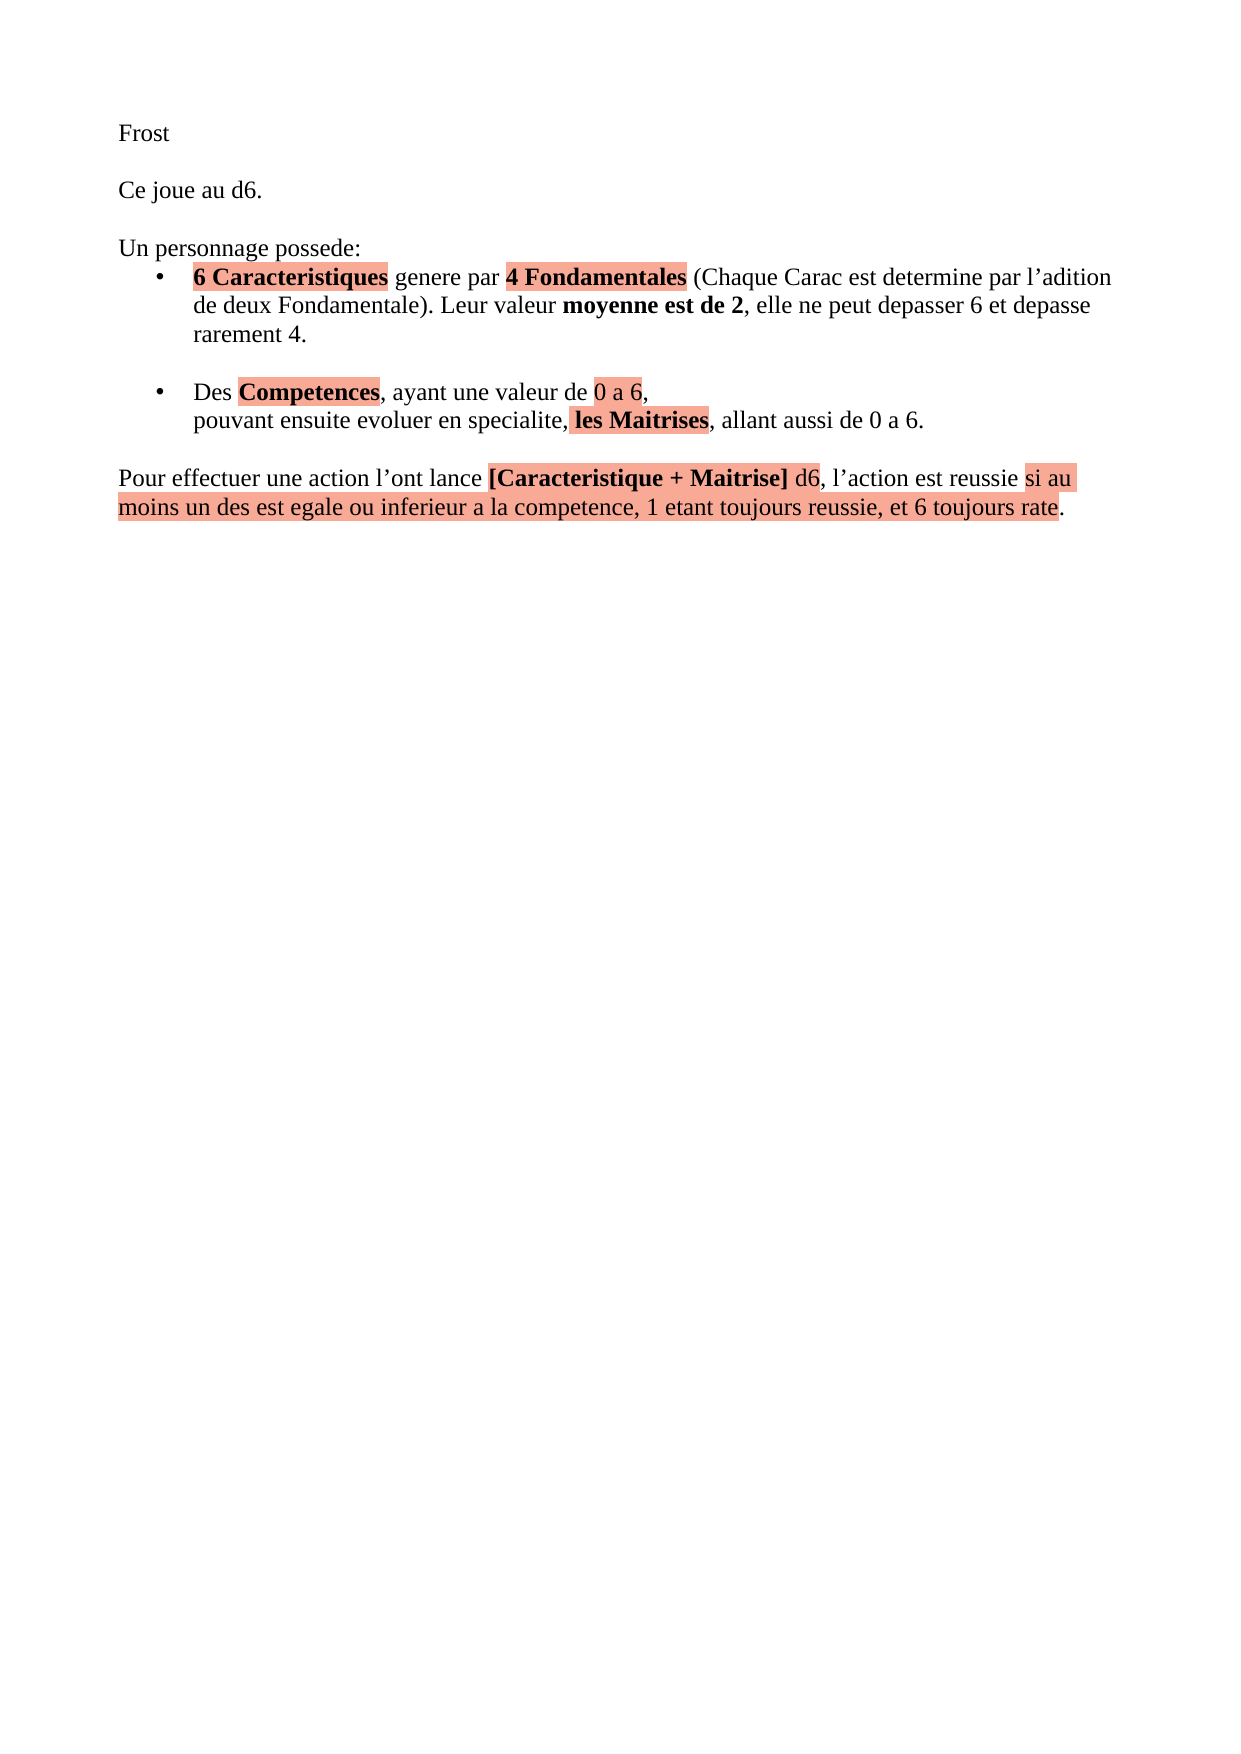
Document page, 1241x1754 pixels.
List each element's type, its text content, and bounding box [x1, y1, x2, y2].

text Un personnage possede: [118, 233, 1122, 262]
text Ce joue au d6. [118, 176, 1122, 204]
text Frost [118, 118, 1122, 147]
list 6 Caracteristiques genere par 4 Fondamentales (Chaque Carac est determine par l’adition de deux Fondamentale). Leur valeur moyenne est de 2, elle ne peut depasser 6 et depasse rarement 4. [156, 262, 1122, 348]
list Des Competences, ayant une valeur de 0 a 6, pouvant ensuite evoluer en specialite, les Maitrises, allant aussi de 0 a 6. [156, 377, 1122, 434]
text Pour effectuer une action l’ont lance [Caracteristique + Maitrise] d6, l’action est reussie si au moins un des est egale ou inferieur a la competence, 1 etant toujours reussie, et 6 toujours rate. [118, 463, 1122, 521]
